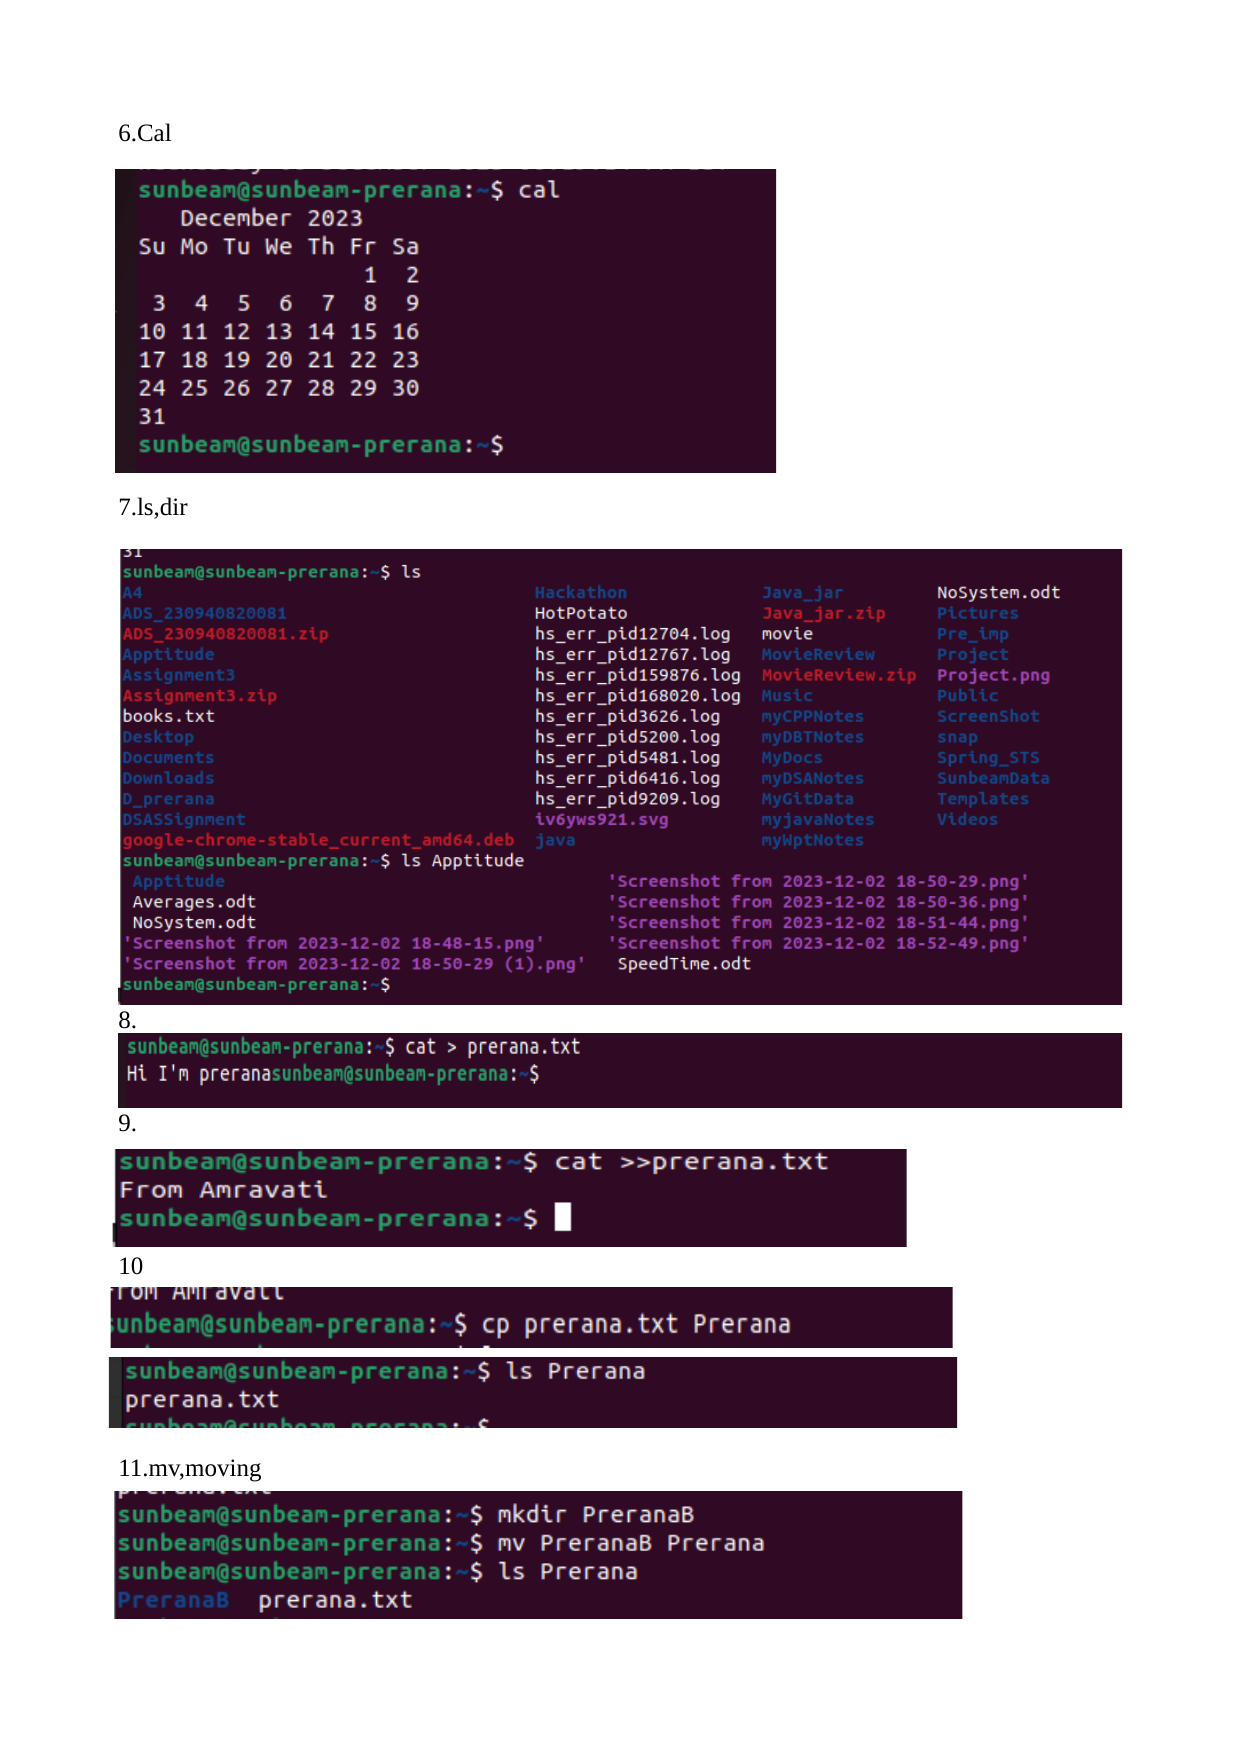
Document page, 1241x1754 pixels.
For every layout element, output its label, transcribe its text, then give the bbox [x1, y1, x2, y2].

picture [118, 549, 1123, 1005]
picture [110, 1287, 953, 1348]
picture [115, 169, 777, 473]
picture [108, 1357, 958, 1428]
text 8. [118, 1005, 1122, 1033]
picture [112, 1149, 907, 1247]
text 9. [118, 1108, 1122, 1136]
picture [113, 1491, 963, 1619]
text 10 [118, 1251, 1122, 1280]
picture [118, 1033, 1123, 1108]
text 6.Cal [118, 118, 1122, 147]
text 7.ls,dir [118, 492, 1122, 521]
text 11.mv,moving [118, 1453, 1122, 1481]
